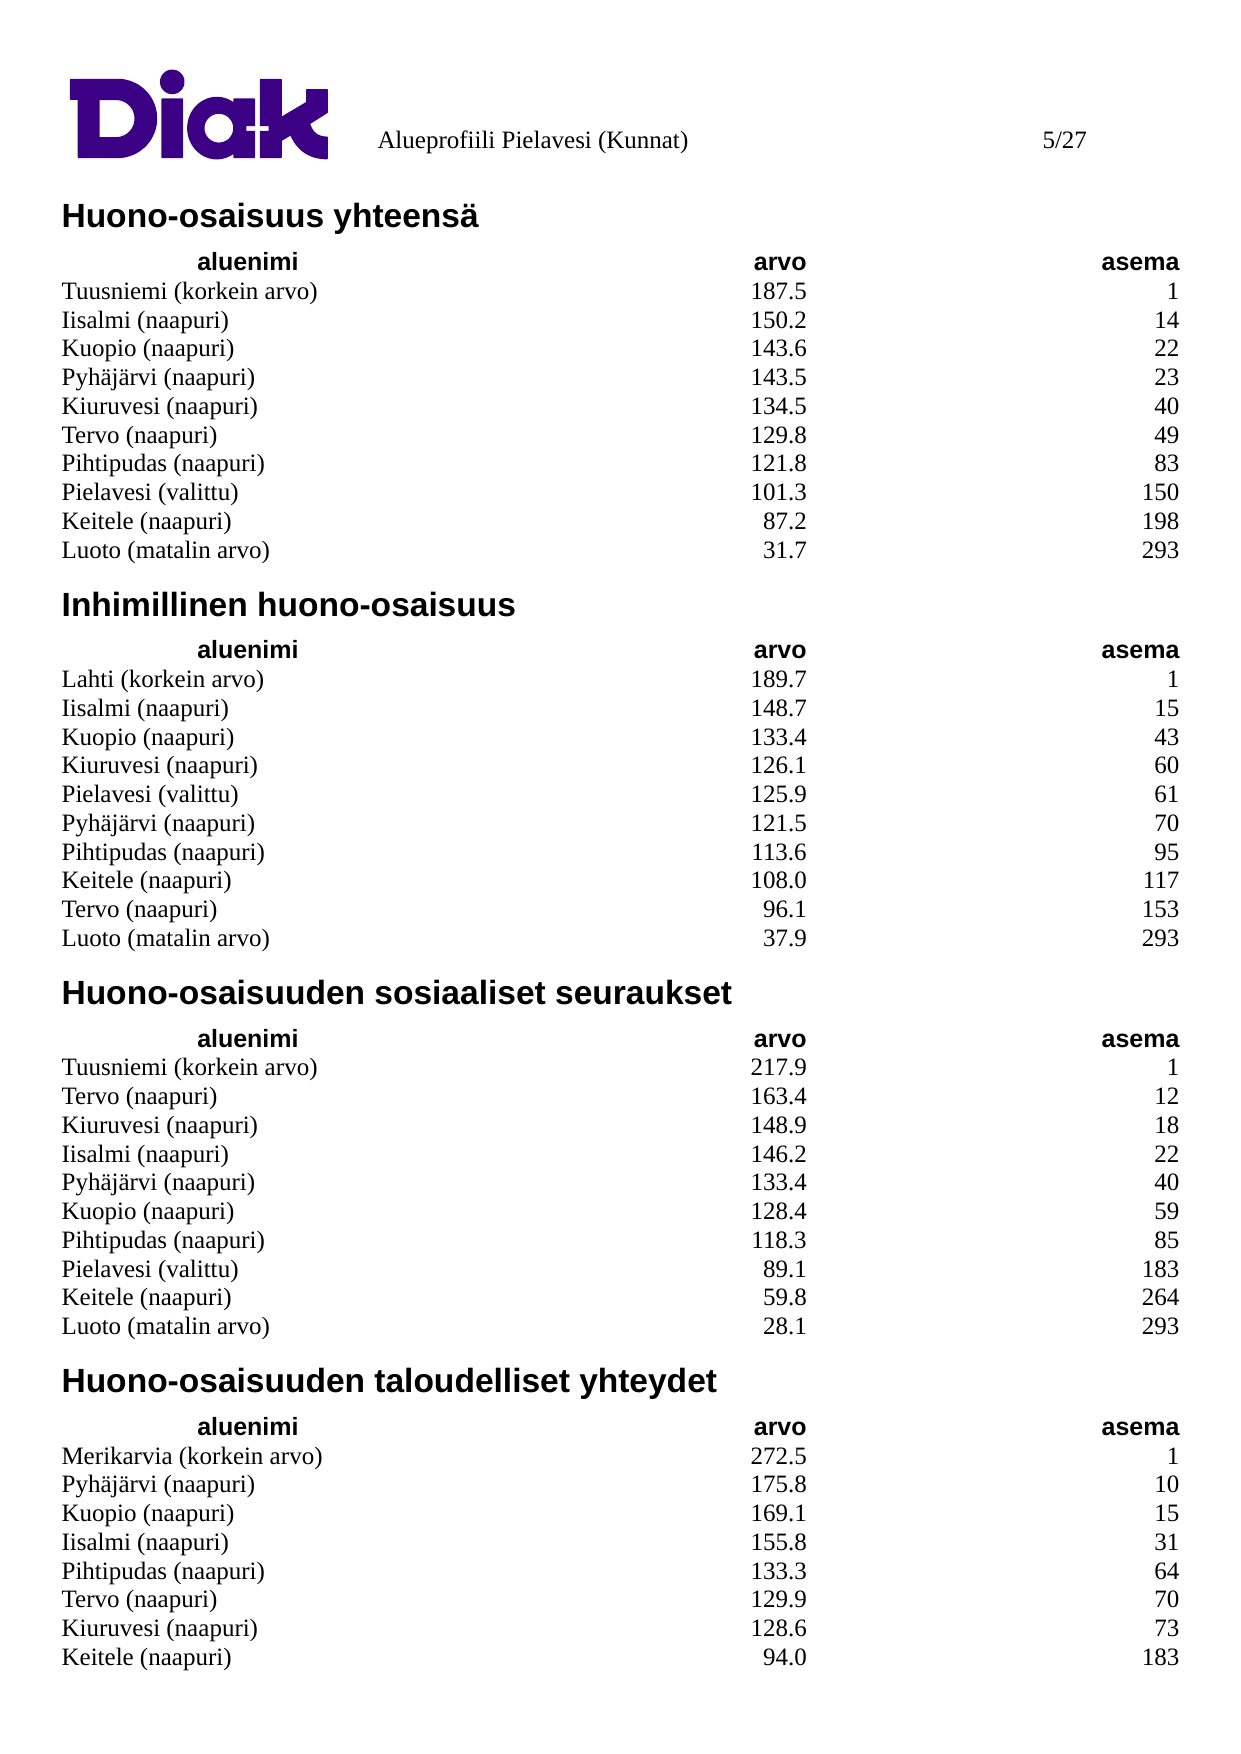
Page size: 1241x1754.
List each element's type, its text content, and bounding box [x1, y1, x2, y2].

table_header asema [806, 1024, 1179, 1052]
table_cell 128.6 [434, 1613, 806, 1642]
table_cell Iisalmi (naapuri) [61, 305, 434, 333]
table_cell Kuopio (naapuri) [61, 1498, 434, 1527]
table_cell Pielavesi (valittu) [61, 779, 434, 808]
table_cell 31 [806, 1527, 1179, 1556]
table_cell 85 [806, 1225, 1179, 1254]
table_cell Kuopio (naapuri) [61, 722, 434, 751]
table_cell Pielavesi (valittu) [61, 1254, 434, 1282]
table_cell Tervo (naapuri) [61, 1081, 434, 1110]
table_cell 43 [806, 722, 1179, 751]
table_cell 293 [806, 535, 1179, 563]
table_cell Iisalmi (naapuri) [61, 1527, 434, 1556]
table_cell 146.2 [434, 1139, 806, 1167]
table_cell Kiuruvesi (naapuri) [61, 1613, 434, 1642]
table_cell Kiuruvesi (naapuri) [61, 751, 434, 779]
table_header arvo [434, 1024, 806, 1052]
table_cell 87.2 [434, 506, 806, 535]
table_cell 108.0 [434, 866, 806, 894]
table_cell 89.1 [434, 1254, 806, 1282]
subtitle Inhimillinen huono-osaisuus [61, 584, 1179, 623]
table_cell 189.7 [434, 664, 806, 693]
table_cell 198 [806, 506, 1179, 535]
table_cell 1 [806, 664, 1179, 693]
table_cell Pihtipudas (naapuri) [61, 837, 434, 866]
table_header arvo [434, 636, 806, 664]
table_cell 113.6 [434, 837, 806, 866]
table_cell 1 [806, 1053, 1179, 1081]
subtitle Huono-osaisuuden sosiaaliset seuraukset [61, 973, 1179, 1011]
table_cell Lahti (korkein arvo) [61, 664, 434, 693]
table_header arvo [434, 247, 806, 276]
table_cell 133.4 [434, 722, 806, 751]
table_cell Pyhäjärvi (naapuri) [61, 1168, 434, 1196]
table_cell 143.6 [434, 334, 806, 362]
table_cell Kiuruvesi (naapuri) [61, 1110, 434, 1139]
subtitle Huono-osaisuus yhteensä [61, 196, 1179, 235]
table_cell 175.8 [434, 1470, 806, 1498]
table_cell 49 [806, 420, 1179, 448]
table_cell 70 [806, 1585, 1179, 1613]
table_cell 10 [806, 1470, 1179, 1498]
table_cell 70 [806, 808, 1179, 837]
table_cell 61 [806, 779, 1179, 808]
table_cell 183 [806, 1642, 1179, 1671]
table_cell Pihtipudas (naapuri) [61, 449, 434, 477]
subtitle Huono-osaisuuden taloudelliset yhteydet [61, 1361, 1179, 1399]
table_cell 73 [806, 1613, 1179, 1642]
table_cell Luoto (matalin arvo) [61, 923, 434, 952]
table_cell 14 [806, 305, 1179, 333]
table_cell 183 [806, 1254, 1179, 1282]
table_cell 129.8 [434, 420, 806, 448]
table_cell Keitele (naapuri) [61, 1283, 434, 1311]
table_cell 60 [806, 751, 1179, 779]
table_cell Iisalmi (naapuri) [61, 693, 434, 722]
table_cell Tuusniemi (korkein arvo) [61, 1053, 434, 1081]
table_cell 155.8 [434, 1527, 806, 1556]
table_cell Tuusniemi (korkein arvo) [61, 276, 434, 305]
table_cell 15 [806, 693, 1179, 722]
table_cell 293 [806, 1311, 1179, 1340]
table_cell Tervo (naapuri) [61, 894, 434, 923]
table_cell 129.9 [434, 1585, 806, 1613]
table_cell Kuopio (naapuri) [61, 334, 434, 362]
table_cell 1 [806, 276, 1179, 305]
table_cell 64 [806, 1556, 1179, 1584]
table_cell 40 [806, 1168, 1179, 1196]
table_cell 264 [806, 1283, 1179, 1311]
table_cell 133.4 [434, 1168, 806, 1196]
table_cell 293 [806, 923, 1179, 952]
table_cell Pielavesi (valittu) [61, 477, 434, 506]
table_cell 153 [806, 894, 1179, 923]
table_cell 37.9 [434, 923, 806, 952]
table_cell Pihtipudas (naapuri) [61, 1225, 434, 1254]
table_cell 28.1 [434, 1311, 806, 1340]
table_header asema [806, 247, 1179, 276]
table_header arvo [434, 1412, 806, 1441]
table_header asema [806, 636, 1179, 664]
table_cell 148.7 [434, 693, 806, 722]
table_cell 117 [806, 866, 1179, 894]
table_cell Keitele (naapuri) [61, 506, 434, 535]
table_cell Tervo (naapuri) [61, 420, 434, 448]
table_cell 23 [806, 362, 1179, 391]
table_cell 59.8 [434, 1283, 806, 1311]
table_cell 187.5 [434, 276, 806, 305]
table_cell Luoto (matalin arvo) [61, 1311, 434, 1340]
table_cell Keitele (naapuri) [61, 866, 434, 894]
table_cell Pyhäjärvi (naapuri) [61, 362, 434, 391]
table_cell 59 [806, 1196, 1179, 1225]
table_header aluenimi [61, 636, 434, 664]
table_cell 1 [806, 1441, 1179, 1469]
table_cell 150.2 [434, 305, 806, 333]
table_header aluenimi [61, 1024, 434, 1052]
table_cell 128.4 [434, 1196, 806, 1225]
table_cell 169.1 [434, 1498, 806, 1527]
table_cell 121.8 [434, 449, 806, 477]
table_cell 121.5 [434, 808, 806, 837]
table_cell Iisalmi (naapuri) [61, 1139, 434, 1167]
table_cell 101.3 [434, 477, 806, 506]
table_cell 15 [806, 1498, 1179, 1527]
table_cell 143.5 [434, 362, 806, 391]
table_cell 83 [806, 449, 1179, 477]
table_cell 95 [806, 837, 1179, 866]
table_header aluenimi [61, 1412, 434, 1441]
table_cell 94.0 [434, 1642, 806, 1671]
table_cell 18 [806, 1110, 1179, 1139]
table_cell Kuopio (naapuri) [61, 1196, 434, 1225]
table_cell Pihtipudas (naapuri) [61, 1556, 434, 1584]
table_header asema [806, 1412, 1179, 1441]
table_cell 96.1 [434, 894, 806, 923]
table_cell 163.4 [434, 1081, 806, 1110]
table_cell 125.9 [434, 779, 806, 808]
table_cell Luoto (matalin arvo) [61, 535, 434, 563]
table_cell 133.3 [434, 1556, 806, 1584]
table_cell 12 [806, 1081, 1179, 1110]
table_cell 22 [806, 1139, 1179, 1167]
table_cell 217.9 [434, 1053, 806, 1081]
table_cell 272.5 [434, 1441, 806, 1469]
table_cell 40 [806, 391, 1179, 420]
table_cell Keitele (naapuri) [61, 1642, 434, 1671]
table_cell 118.3 [434, 1225, 806, 1254]
table_cell 22 [806, 334, 1179, 362]
table_cell 31.7 [434, 535, 806, 563]
table_cell Pyhäjärvi (naapuri) [61, 808, 434, 837]
table_cell 150 [806, 477, 1179, 506]
table_cell Pyhäjärvi (naapuri) [61, 1470, 434, 1498]
table_cell 134.5 [434, 391, 806, 420]
table_cell 148.9 [434, 1110, 806, 1139]
table_cell Merikarvia (korkein arvo) [61, 1441, 434, 1469]
table_cell Kiuruvesi (naapuri) [61, 391, 434, 420]
table_cell 126.1 [434, 751, 806, 779]
table_header aluenimi [61, 247, 434, 276]
table_cell Tervo (naapuri) [61, 1585, 434, 1613]
